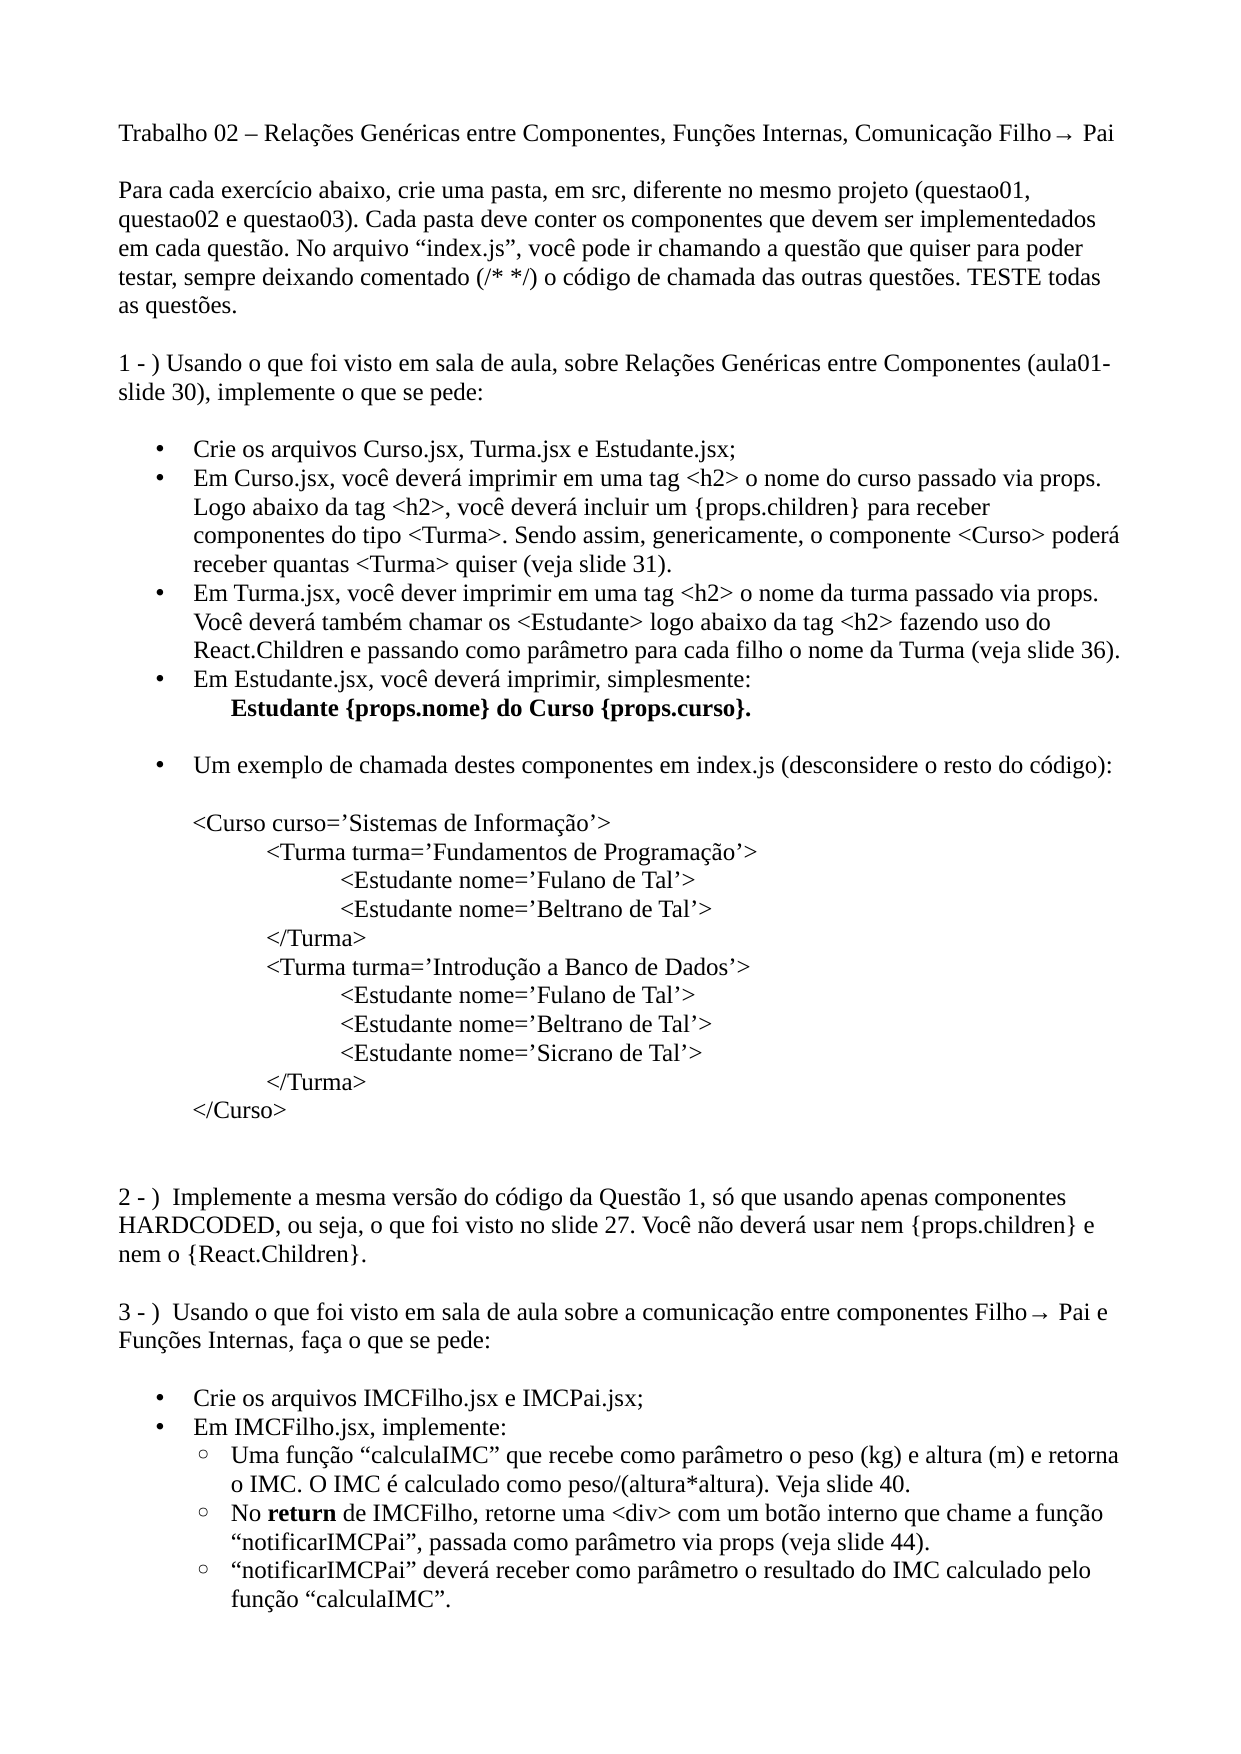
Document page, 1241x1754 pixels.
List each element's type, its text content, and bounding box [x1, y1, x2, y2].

text <Turma turma=’Introdução a Banco de Dados’> [118, 952, 1122, 981]
text </Turma> [118, 1067, 1122, 1096]
text <Estudante nome=’Sicrano de Tal’> [118, 1038, 1122, 1067]
list Em Curso.jsx, você deverá imprimir em uma tag <h2> o nome do curso passado via props. Logo abaixo da tag <h2>, você deverá incluir um {props.children} para receber componentes do tipo <Turma>. Sendo assim, genericamente, o componente <Curso> poderá receber quantas <Turma> quiser (veja slide 31). [156, 463, 1122, 578]
list “notificarIMCPai” deverá receber como parâmetro o resultado do IMC calculado pelo função “calculaIMC”. [193, 1556, 1122, 1613]
list Uma função “calculaIMC” que recebe como parâmetro o peso (kg) e altura (m) e retorna o IMC. O IMC é calculado como peso/(altura*altura). Veja slide 40. [193, 1441, 1122, 1498]
list Em Estudante.jsx, você deverá imprimir, simplesmente: [156, 664, 1122, 693]
text <Estudante nome=’Fulano de Tal’> [118, 981, 1122, 1009]
text <Turma turma=’Fundamentos de Programação’> [118, 837, 1122, 866]
text </Turma> [118, 923, 1122, 952]
text </Curso> [118, 1096, 1122, 1124]
text <Estudante nome=’Beltrano de Tal’> [118, 1009, 1122, 1038]
list No return de IMCFilho, retorne uma <div> com um botão interno que chame a função “notificarIMCPai”, passada como parâmetro via props (veja slide 44). [193, 1498, 1122, 1556]
list Crie os arquivos Curso.jsx, Turma.jsx e Estudante.jsx; [156, 434, 1122, 463]
list Estudante {props.nome} do Curso {props.curso}. [193, 693, 1122, 722]
list Crie os arquivos IMCFilho.jsx e IMCPai.jsx; [156, 1383, 1122, 1412]
text <Curso curso=’Sistemas de Informação’> [118, 808, 1122, 837]
text <Estudante nome=’Fulano de Tal’> [118, 866, 1122, 894]
text Trabalho 02 – Relações Genéricas entre Componentes, Funções Internas, Comunicação Filho→ Pai [118, 118, 1122, 147]
text 1 - ) Usando o que foi visto em sala de aula, sobre Relações Genéricas entre Componentes (aula01-slide 30), implemente o que se pede: [118, 348, 1122, 406]
list Em Turma.jsx, você dever imprimir em uma tag <h2> o nome da turma passado via props. Você deverá também chamar os <Estudante> logo abaixo da tag <h2> fazendo uso do React.Children e passando como parâmetro para cada filho o nome da Turma (veja slide 36). [156, 578, 1122, 664]
list Um exemplo de chamada destes componentes em index.js (desconsidere o resto do código): [156, 751, 1122, 779]
list Em IMCFilho.jsx, implemente: [156, 1412, 1122, 1441]
text Para cada exercício abaixo, crie uma pasta, em src, diferente no mesmo projeto (questao01, questao02 e questao03). Cada pasta deve conter os componentes que devem ser implementedados em cada questão. No arquivo “index.js”, você pode ir chamando a questão que quiser para poder testar, sempre deixando comentado (/* */) o código de chamada das outras questões. TESTE todas as questões. [118, 176, 1122, 319]
text 3 - ) Usando o que foi visto em sala de aula sobre a comunicação entre componentes Filho→ Pai e Funções Internas, faça o que se pede: [118, 1297, 1122, 1354]
text 2 - ) Implemente a mesma versão do código da Questão 1, só que usando apenas componentes HARDCODED, ou seja, o que foi visto no slide 27. Você não deverá usar nem {props.children} e nem o {React.Children}. [118, 1182, 1122, 1268]
text <Estudante nome=’Beltrano de Tal’> [118, 894, 1122, 923]
